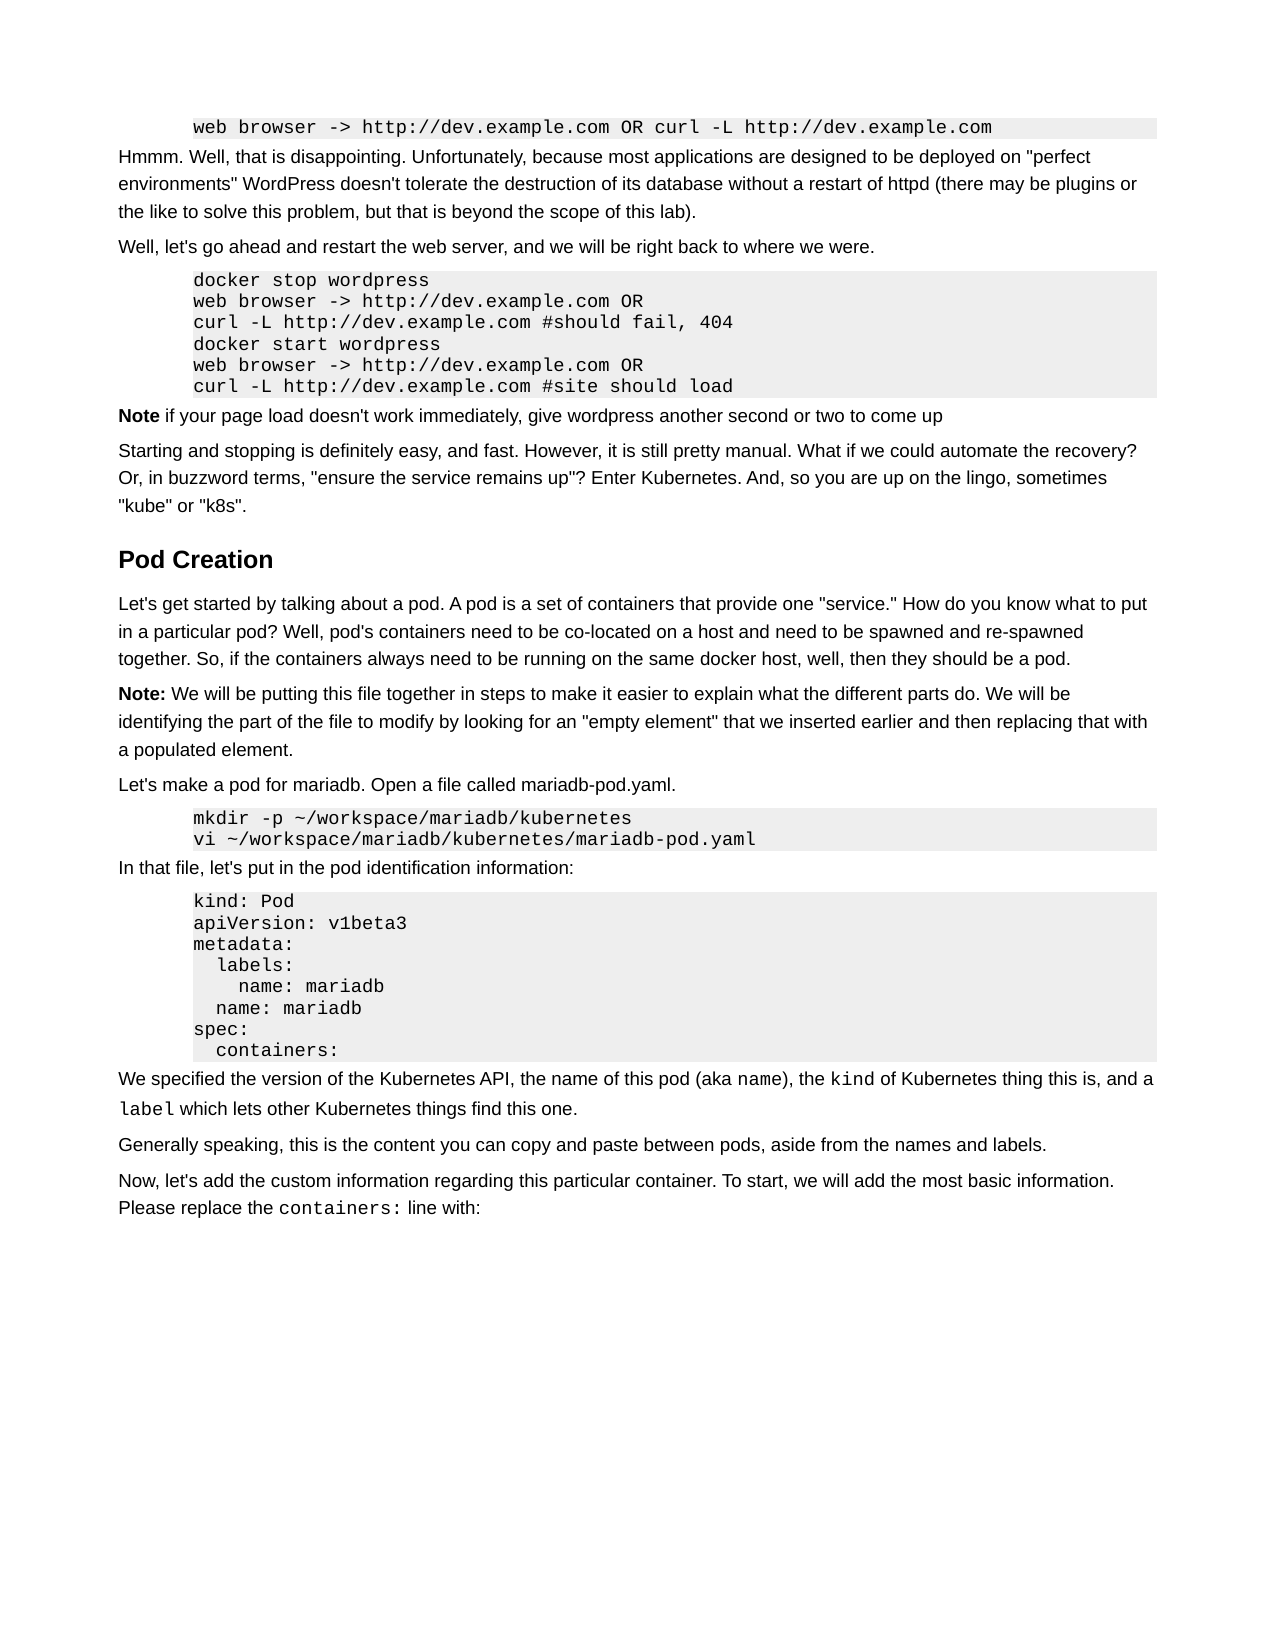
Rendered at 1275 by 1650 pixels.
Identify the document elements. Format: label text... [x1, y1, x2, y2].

text Let's get started by talking about a pod. A pod is a set of containers that provide one "service." How do you know what to put in a particular pod? Well, pod's containers need to be co-located on a host and need to be spawned and re-spawned together. So, if the containers always need to be running on the same docker host, well, then they should be a pod. [118, 593, 1157, 669]
text Hmmm. Well, that is disappointing. Unfortunately, because most applications are designed to be deployed on "perfect environments" WordPress doesn't tolerate the destruction of its database without a restart of httpd (there may be plugins or the like to solve this problem, but that is beyond the scope of this lab). [118, 145, 1157, 222]
text docker stop wordpress [193, 271, 1157, 292]
text Let's make a pod for mariadb. Open a file called mariadb-pod.yaml. [118, 773, 1157, 795]
text web browser -> http://dev.example.com OR [193, 292, 1157, 313]
text web browser -> http://dev.example.com OR curl -L http://dev.example.com [193, 118, 1157, 139]
text Now, let's add the custom information regarding this particular container. To start, we will add the most basic information. Please replace the containers: line with: [118, 1169, 1157, 1220]
text name: mariadb [193, 977, 1157, 998]
text web browser -> http://dev.example.com OR [193, 356, 1157, 377]
text vi ~/workspace/mariadb/kubernetes/mariadb-pod.yaml [193, 830, 1157, 851]
text mkdir -p ~/workspace/mariadb/kubernetes [193, 808, 1157, 830]
text containers: [193, 1041, 1157, 1062]
text Note: We will be putting this file together in steps to make it easier to explain what the different parts do. We will be identifying the part of the file to modify by looking for an "empty element" that we inserted earlier and then replacing that with a populated element. [118, 683, 1157, 760]
text name: mariadb [193, 998, 1157, 1020]
text Well, let's go ahead and restart the web server, and we will be right back to where we were. [118, 236, 1157, 257]
text curl -L http://dev.example.com #should fail, 404 [193, 313, 1157, 334]
text Pod Creation [118, 545, 1157, 573]
text docker start wordpress [193, 334, 1157, 356]
text We specified the version of the Kubernetes API, the name of this pod (aka name), the kind of Kubernetes thing this is, and a label which lets other Kubernetes things find this one. [118, 1068, 1157, 1121]
text kind: Pod [193, 892, 1157, 913]
text metadata: [193, 935, 1157, 956]
text apiVersion: v1beta3 [193, 913, 1157, 935]
text Starting and stopping is definitely easy, and fast. However, it is still pretty manual. What if we could automate the recovery? Or, in buzzword terms, "ensure the service remains up"? Enter Kubernetes. And, so you are up on the lingo, sometimes "kube" or "k8s". [118, 439, 1157, 516]
text labels: [193, 956, 1157, 977]
text Generally speaking, this is the content you can copy and paste between pods, aside from the names and labels. [118, 1134, 1157, 1156]
text spec: [193, 1020, 1157, 1041]
text curl -L http://dev.example.com #site should load [193, 377, 1157, 398]
text Note if your page load doesn't work immediately, give wordpress another second or two to come up [118, 404, 1157, 426]
text In that file, let's put in the pod identification information: [118, 857, 1157, 879]
